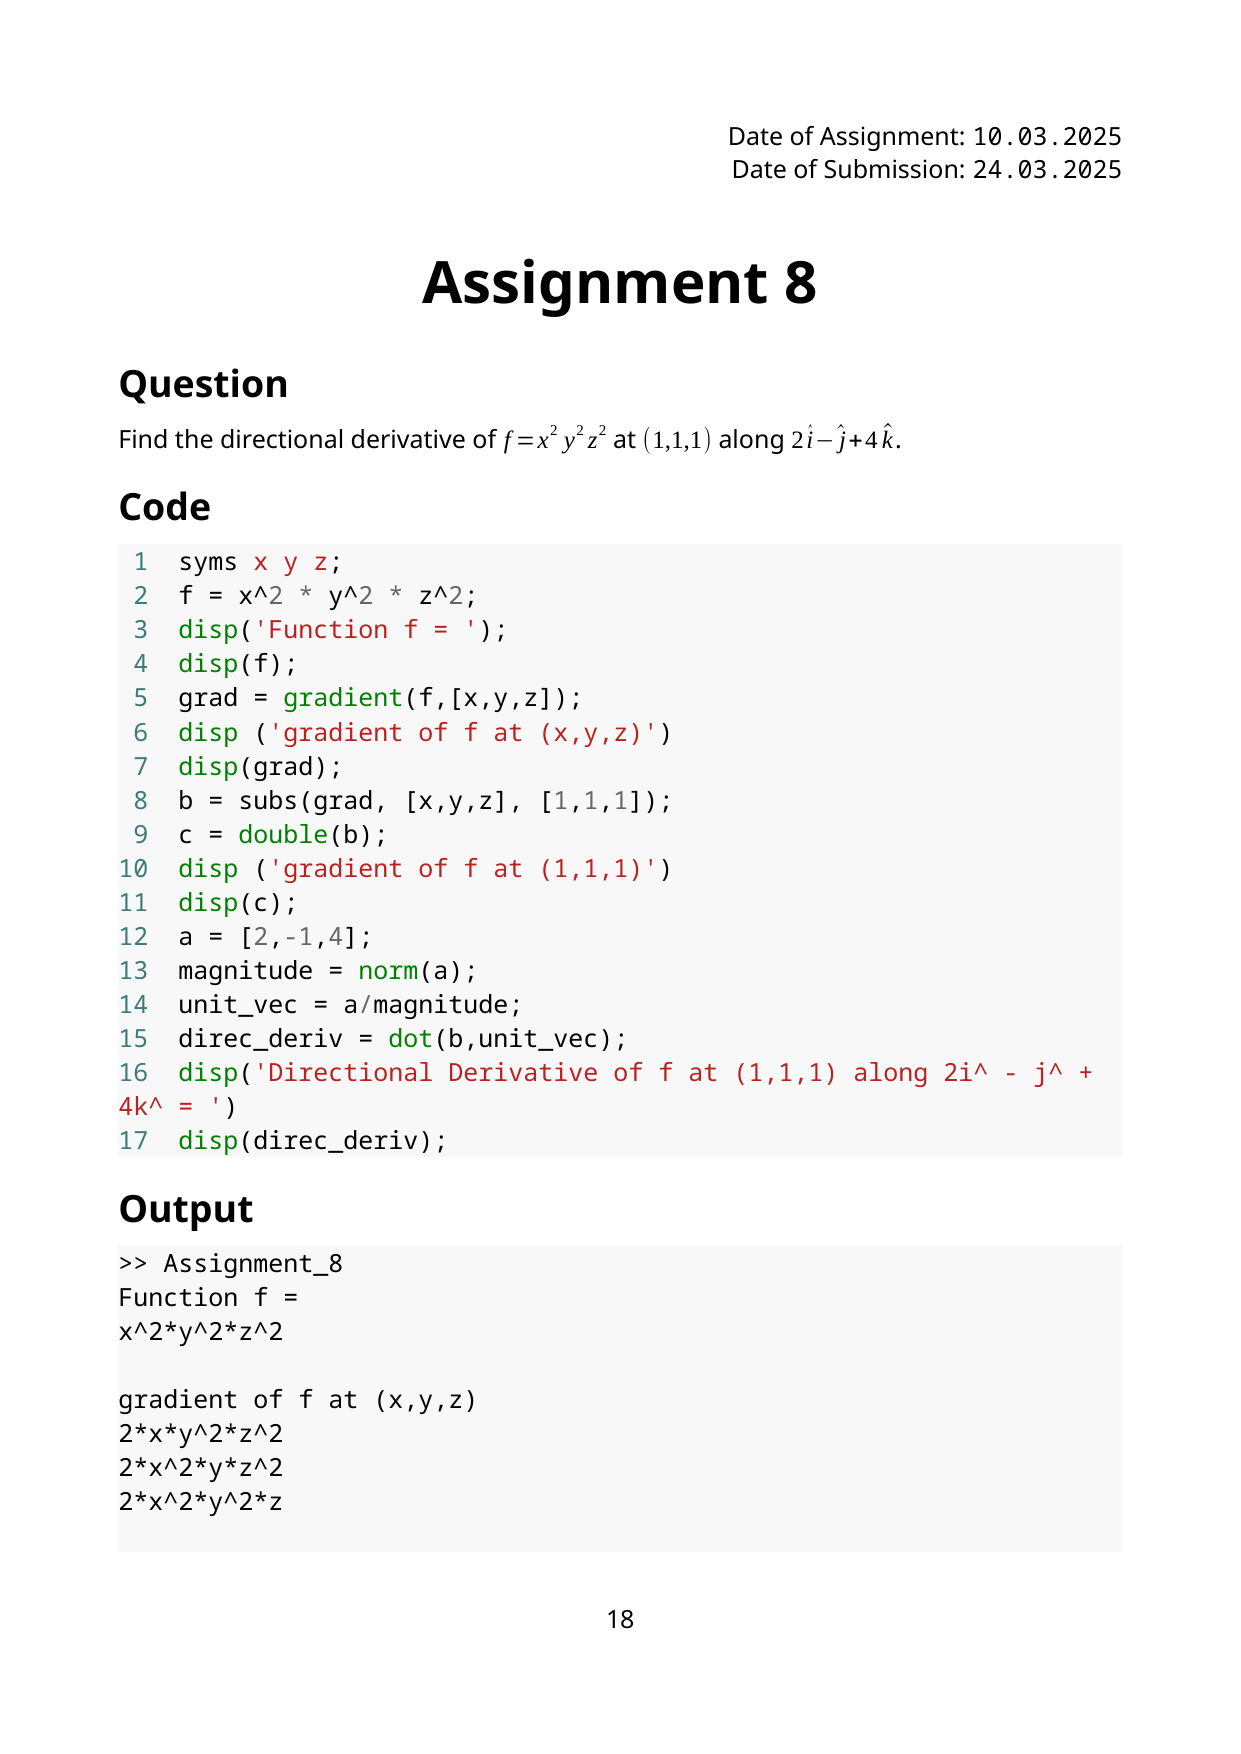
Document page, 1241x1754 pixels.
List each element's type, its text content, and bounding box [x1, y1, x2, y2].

text Find the directional derivative of at along . [118, 421, 1122, 455]
text 5 grad = gradient(f,[x,y,z]); [118, 680, 1122, 714]
subtitle Question [118, 358, 1122, 409]
text 4 disp(f); [118, 646, 1122, 680]
text 14 unit_vec = a/magnitude; [118, 987, 1122, 1021]
text 2*x*y^2*z^2 [118, 1416, 1122, 1450]
text 17 disp(direc_deriv); [118, 1123, 1122, 1157]
text 1 syms x y z; [118, 544, 1122, 578]
text 6 disp ('gradient of f at (x,y,z)') [118, 714, 1122, 748]
text 10 disp ('gradient of f at (1,1,1)') [118, 850, 1122, 884]
text x^2*y^2*z^2 [118, 1314, 1122, 1348]
subtitle Code [118, 480, 1122, 531]
text 3 disp('Function f = '); [118, 612, 1122, 646]
text 9 c = double(b); [118, 816, 1122, 850]
text 16 disp('Directional Derivative of f at (1,1,1) along 2i^ - j^ + 4k^ = ') [118, 1055, 1122, 1123]
text 2 f = x^2 * y^2 * z^2; [118, 578, 1122, 612]
text gradient of f at (x,y,z) [118, 1382, 1122, 1416]
title Assignment 8 [118, 241, 1122, 320]
text 15 direc_deriv = dot(b,unit_vec); [118, 1021, 1122, 1055]
text Function f = [118, 1279, 1122, 1314]
text 8 b = subs(grad, [x,y,z], [1,1,1]); [118, 782, 1122, 816]
text >> Assignment_8 [118, 1246, 1122, 1279]
text 7 disp(grad); [118, 748, 1122, 782]
subtitle Output [118, 1182, 1122, 1233]
text 12 a = [2,-1,4]; [118, 918, 1122, 953]
text 2*x^2*y*z^2 [118, 1450, 1122, 1484]
text 11 disp(c); [118, 884, 1122, 918]
text 2*x^2*y^2*z [118, 1484, 1122, 1518]
text 13 magnitude = norm(a); [118, 953, 1122, 987]
